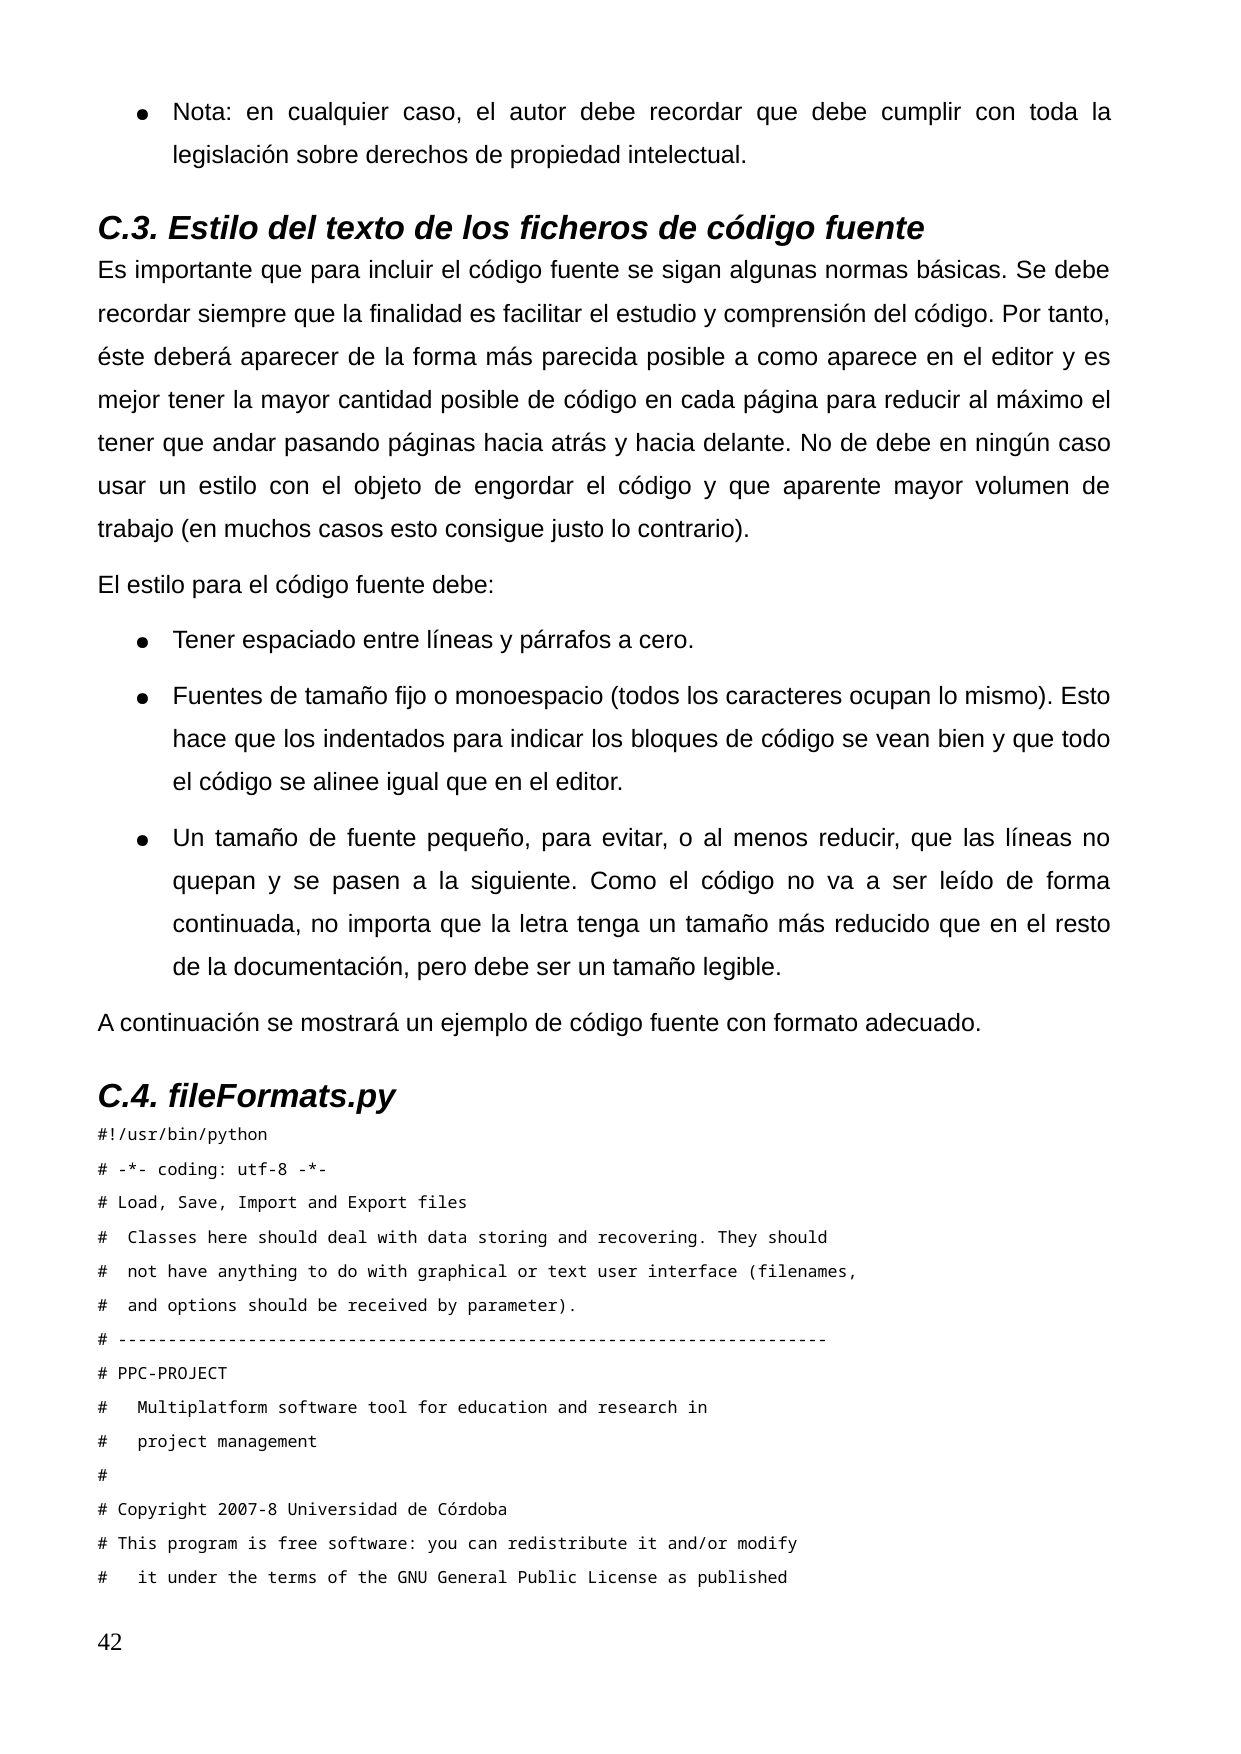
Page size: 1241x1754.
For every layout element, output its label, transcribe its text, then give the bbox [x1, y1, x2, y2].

text # Copyright 2007-8 Universidad de Córdoba [97, 1498, 1113, 1520]
list Tener espaciado entre líneas y párrafos a cero. [135, 626, 1113, 654]
text # -*- coding: utf-8 -*- [97, 1157, 1113, 1180]
list Nota: en cualquier caso, el autor debe recordar que debe cumplir con toda la legislación sobre derechos de propiedad intelectual. [135, 97, 1113, 169]
list Fuentes de tamaño fijo o monoespacio (todos los caracteres ocupan lo mismo). Esto hace que los indentados para indicar los bloques de código se vean bien y que todo el código se alinee igual que en el editor. [135, 681, 1113, 796]
list Un tamaño de fuente pequeño, para evitar, o al menos reducir, que las líneas no quepan y se pasen a la siguiente. Como el código no va a ser leído de forma continuada, no importa que la letra tenga un tamaño más reducido que en el resto de la documentación, pero debe ser un tamaño legible. [135, 823, 1113, 981]
text Es importante que para incluir el código fuente se sigan algunas normas básicas. Se debe recordar siempre que la finalidad es facilitar el estudio y comprensión del código. Por tanto, éste deberá aparecer de la forma más parecida posible a como aparece en el editor y es mejor tener la mayor cantidad posible de código en cada página para reducir al máximo el tener que andar pasando páginas hacia atrás y hacia delante. No de debe en ningún caso usar un estilo con el objeto de engordar el código y que aparente mayor volumen de trabajo (en muchos casos esto consigue justo lo contrario). [97, 256, 1113, 543]
text A continuación se mostrará un ejemplo de código fuente con formato adecuado. [97, 1008, 1113, 1037]
text # Load, Save, Import and Export files [97, 1191, 1113, 1214]
text # This program is free software: you can redistribute it and/or modify [97, 1532, 1113, 1554]
text # not have anything to do with graphical or text user interface (filenames, [97, 1259, 1113, 1282]
text # ----------------------------------------------------------------------- [97, 1327, 1113, 1350]
text El estilo para el código fuente debe: [97, 570, 1113, 599]
text # it under the terms of the GNU General Public License as published [97, 1566, 1113, 1588]
text #!/usr/bin/python [97, 1123, 1113, 1146]
text # Multiplatform software tool for education and research in [97, 1396, 1113, 1418]
text # [97, 1464, 1113, 1486]
text # Classes here should deal with data storing and recovering. They should [97, 1225, 1113, 1248]
text # project management [97, 1429, 1113, 1452]
text # and options should be received by parameter). [97, 1293, 1113, 1316]
subtitle Estilo del texto de los ficheros de código fuente [97, 208, 1113, 247]
subtitle fileFormats.py [97, 1076, 1113, 1114]
text # PPC-PROJECT [97, 1361, 1113, 1384]
